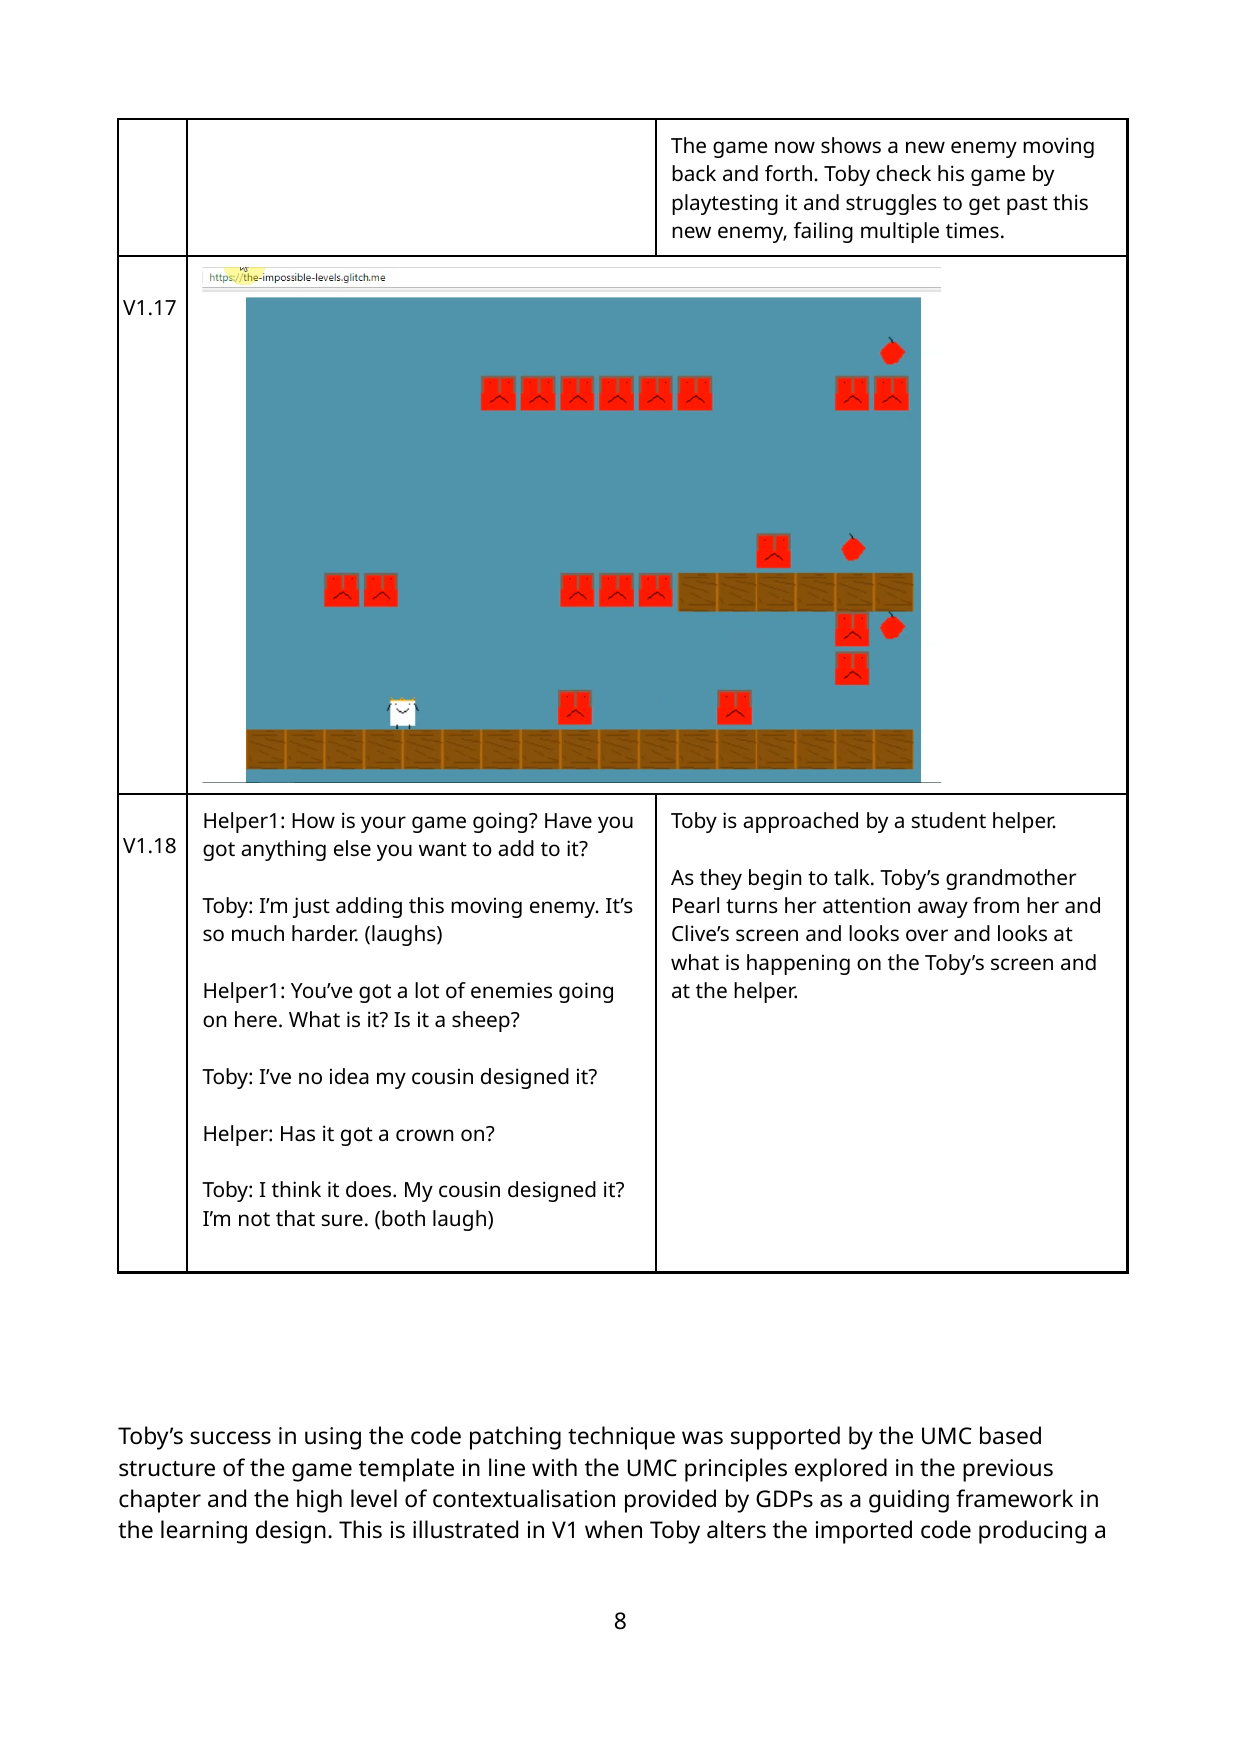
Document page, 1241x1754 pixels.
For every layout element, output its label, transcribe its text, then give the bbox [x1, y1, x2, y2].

table_cell [188, 257, 1126, 793]
picture [202, 267, 942, 783]
table_cell [119, 120, 186, 255]
table_cell [188, 120, 655, 255]
table_cell Helper1: How is your game going? Have you got anything else you want to add to it? Toby: I’m just adding this moving enemy. It’s so much harder. (laughs) Helper1: You’ve got a lot of enemies going on here. What is it? Is it a sheep? Toby: I’ve no idea my cousin designed it? Helper: Has it got a crown on? Toby: I think it does. My cousin designed it? I’m not that sure. (both laugh) [188, 795, 655, 1271]
text Toby’s success in using the code patching technique was supported by the UMC based structure of the game template in line with the UMC principles explored in the previous chapter and the high level of contextualisation provided by GDPs as a guiding framework in the learning design. This is illustrated in V1 when Toby alters the imported code producing a [118, 1420, 1122, 1545]
table_cell Toby is approached by a student helper. As they begin to talk. Toby’s grandmother Pearl turns her attention away from her and Clive’s screen and looks over and looks at what is happening on the Toby’s screen and at the helper. [657, 795, 1126, 1271]
table_cell The game now shows a new enemy moving back and forth. Toby check his game by playtesting it and struggles to get past this new enemy, failing multiple times. [657, 120, 1126, 255]
table_cell V1.17 [119, 257, 186, 793]
table_cell V1.18 [119, 795, 186, 1271]
